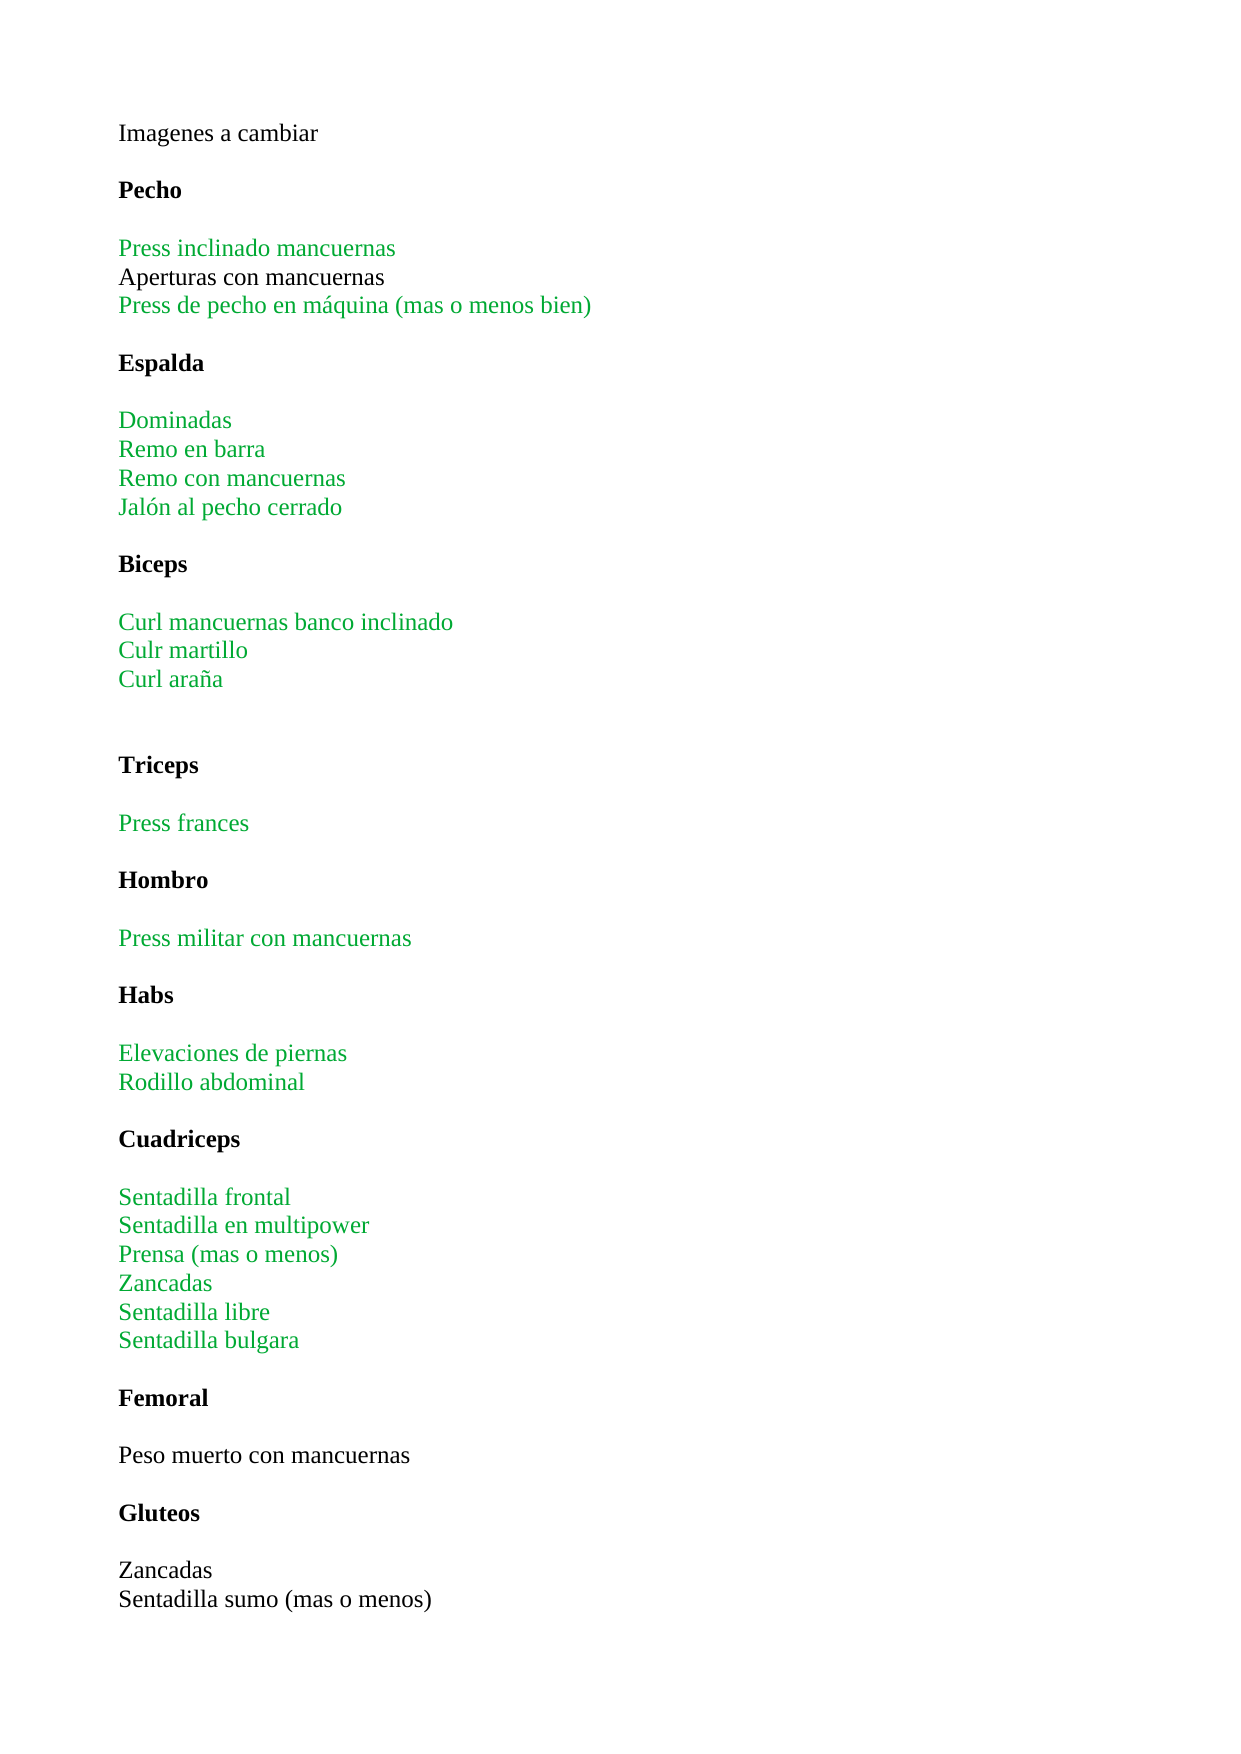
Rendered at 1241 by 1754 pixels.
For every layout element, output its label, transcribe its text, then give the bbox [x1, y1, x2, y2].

text Prensa (mas o menos) [118, 1239, 1122, 1268]
text Rodillo abdominal [118, 1067, 1122, 1096]
text Dominadas [118, 406, 1122, 434]
text Remo con mancuernas [118, 463, 1122, 492]
text Remo en barra [118, 434, 1122, 463]
text Femoral [118, 1383, 1122, 1412]
text Aperturas con mancuernas [118, 262, 1122, 291]
text Cuadriceps [118, 1124, 1122, 1153]
text Sentadilla en multipower [118, 1211, 1122, 1239]
text Gluteos [118, 1498, 1122, 1527]
text Sentadilla frontal [118, 1182, 1122, 1211]
text Espalda [118, 348, 1122, 377]
text Curl araña [118, 664, 1122, 693]
text Press de pecho en máquina (mas o menos bien) [118, 291, 1122, 319]
text Zancadas [118, 1268, 1122, 1297]
text Culr martillo [118, 636, 1122, 664]
text Hombro [118, 866, 1122, 894]
text Sentadilla bulgara [118, 1326, 1122, 1354]
text Imagenes a cambiar Pecho Press inclinado mancuernas [118, 118, 1122, 262]
text Press militar con mancuernas [118, 923, 1122, 952]
text Triceps [118, 751, 1122, 779]
text Peso muerto con mancuernas [118, 1441, 1122, 1469]
text Sentadilla sumo (mas o menos) [118, 1584, 1122, 1613]
text Zancadas [118, 1556, 1122, 1584]
text Elevaciones de piernas [118, 1038, 1122, 1067]
text Sentadilla libre [118, 1297, 1122, 1326]
text Jalón al pecho cerrado [118, 492, 1122, 521]
text Curl mancuernas banco inclinado [118, 578, 1122, 636]
text Biceps [118, 549, 1122, 578]
text Press frances [118, 808, 1122, 837]
text Habs [118, 981, 1122, 1009]
